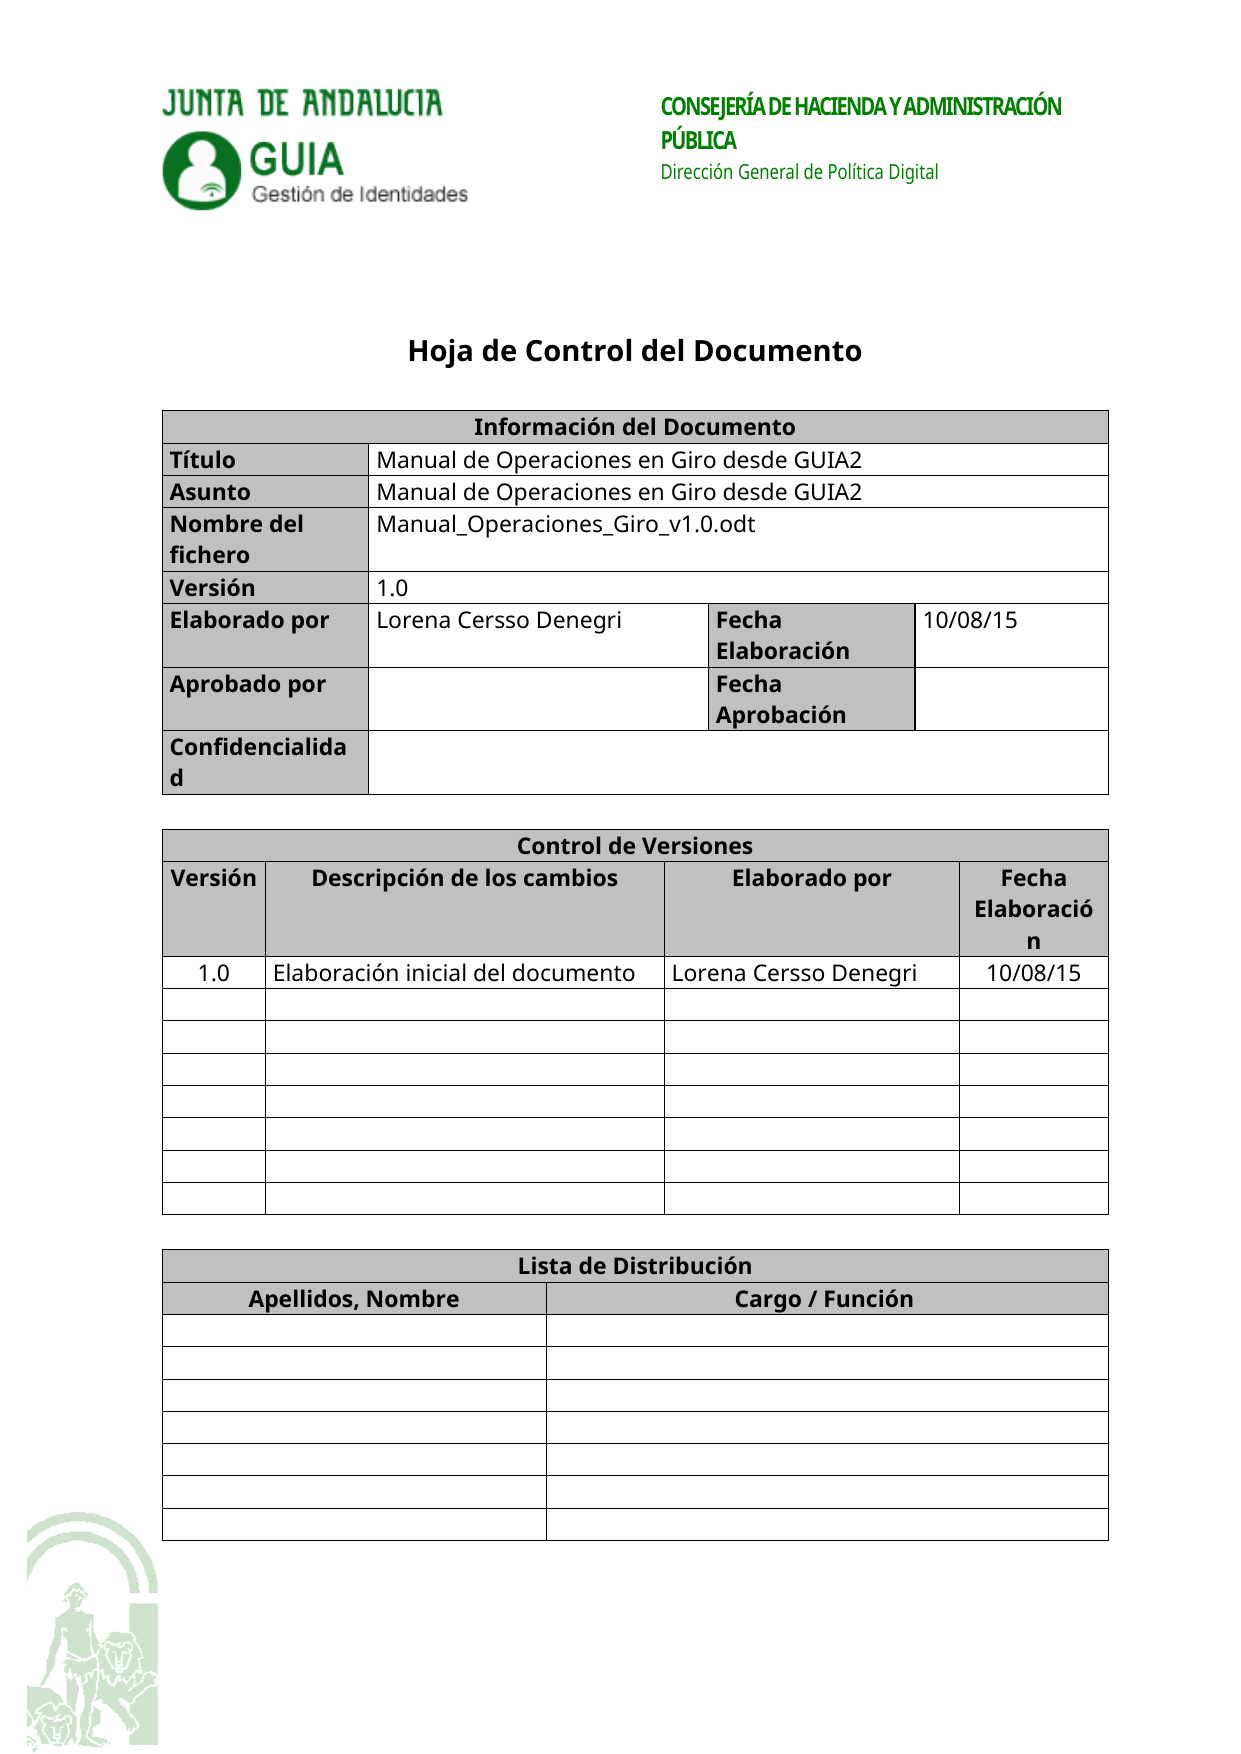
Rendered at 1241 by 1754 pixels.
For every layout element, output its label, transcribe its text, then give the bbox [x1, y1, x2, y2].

table_cell Manual_Operaciones_Giro_v1.0.odt [369, 508, 1108, 571]
table_cell [960, 989, 1108, 1020]
table_cell 1.0 [163, 957, 265, 988]
table_cell [547, 1412, 1108, 1443]
table_cell Fecha Elaboración [709, 604, 914, 667]
table_cell Versión [163, 862, 265, 956]
table_cell [960, 1151, 1108, 1182]
table_header Control de Versiones [163, 830, 1108, 861]
table_cell [163, 1151, 265, 1182]
table_cell [163, 1183, 265, 1214]
table_header Información del Documento [163, 411, 1108, 443]
table_cell [547, 1476, 1108, 1508]
table_cell [547, 1509, 1108, 1540]
table_cell [163, 1315, 546, 1346]
table_cell [163, 1118, 265, 1149]
table_cell Manual de Operaciones en Giro desde GUIA2 [369, 476, 1108, 507]
table_cell [960, 1054, 1108, 1085]
table_cell [266, 989, 664, 1020]
table_cell [960, 1118, 1108, 1149]
table_cell Asunto [163, 476, 368, 507]
table_cell [163, 1412, 546, 1443]
table_cell [266, 1118, 664, 1149]
table_cell Aprobado por [163, 668, 368, 730]
table_cell Fecha Elaboración [960, 862, 1108, 956]
table_cell Manual de Operaciones en Giro desde GUIA2 [369, 444, 1108, 475]
table_cell [547, 1315, 1108, 1346]
table_cell [665, 1086, 959, 1117]
table_cell 08/10/15 [916, 604, 1108, 667]
table_cell [266, 1151, 664, 1182]
table_header Lista de Distribución [163, 1250, 1108, 1282]
table_cell [916, 668, 1108, 730]
table_cell Cargo / Función [547, 1283, 1108, 1314]
table_cell [163, 1021, 265, 1053]
table_cell [163, 1509, 546, 1540]
table_cell [163, 1444, 546, 1475]
table_cell Confidencialidad [163, 731, 368, 794]
table_cell [665, 1054, 959, 1085]
table_cell Título [163, 444, 368, 475]
picture [26, 1511, 159, 1753]
table_cell Elaborado por [163, 604, 368, 667]
table_cell [266, 1086, 664, 1117]
table_cell Lorena Cersso Denegri [665, 957, 959, 988]
table_cell Descripción de los cambios [266, 862, 664, 956]
table_cell [665, 1021, 959, 1053]
table_cell [547, 1380, 1108, 1411]
table_cell 1.0 [369, 572, 1108, 603]
table_cell [369, 731, 1108, 794]
table_cell [960, 1086, 1108, 1117]
table_cell [665, 1118, 959, 1149]
table_cell [266, 1021, 664, 1053]
title Hoja de Control del Documento [148, 330, 1122, 370]
table_cell [547, 1444, 1108, 1475]
table_cell [163, 989, 265, 1020]
table_cell [163, 1086, 265, 1117]
table_cell [369, 668, 708, 730]
table_cell Versión [163, 572, 368, 603]
table_cell [266, 1054, 664, 1085]
table_cell [163, 1476, 546, 1508]
picture [147, 82, 498, 225]
table_cell [960, 1183, 1108, 1214]
table_cell [163, 1380, 546, 1411]
table_cell [163, 1347, 546, 1378]
table_cell [163, 1054, 265, 1085]
table_cell Elaboración inicial del documento [266, 957, 664, 988]
table_cell 08/10/15 [960, 957, 1108, 988]
table_cell [665, 989, 959, 1020]
table_cell [665, 1151, 959, 1182]
table_cell [266, 1183, 664, 1214]
table_cell Elaborado por [665, 862, 959, 956]
table_cell [547, 1347, 1108, 1378]
table_cell [665, 1183, 959, 1214]
table_cell [960, 1021, 1108, 1053]
table_cell Lorena Cersso Denegri [369, 604, 708, 667]
table_cell Apellidos, Nombre [163, 1283, 546, 1314]
table_cell Nombre del fichero [163, 508, 368, 571]
table_cell Fecha Aprobación [709, 668, 914, 730]
